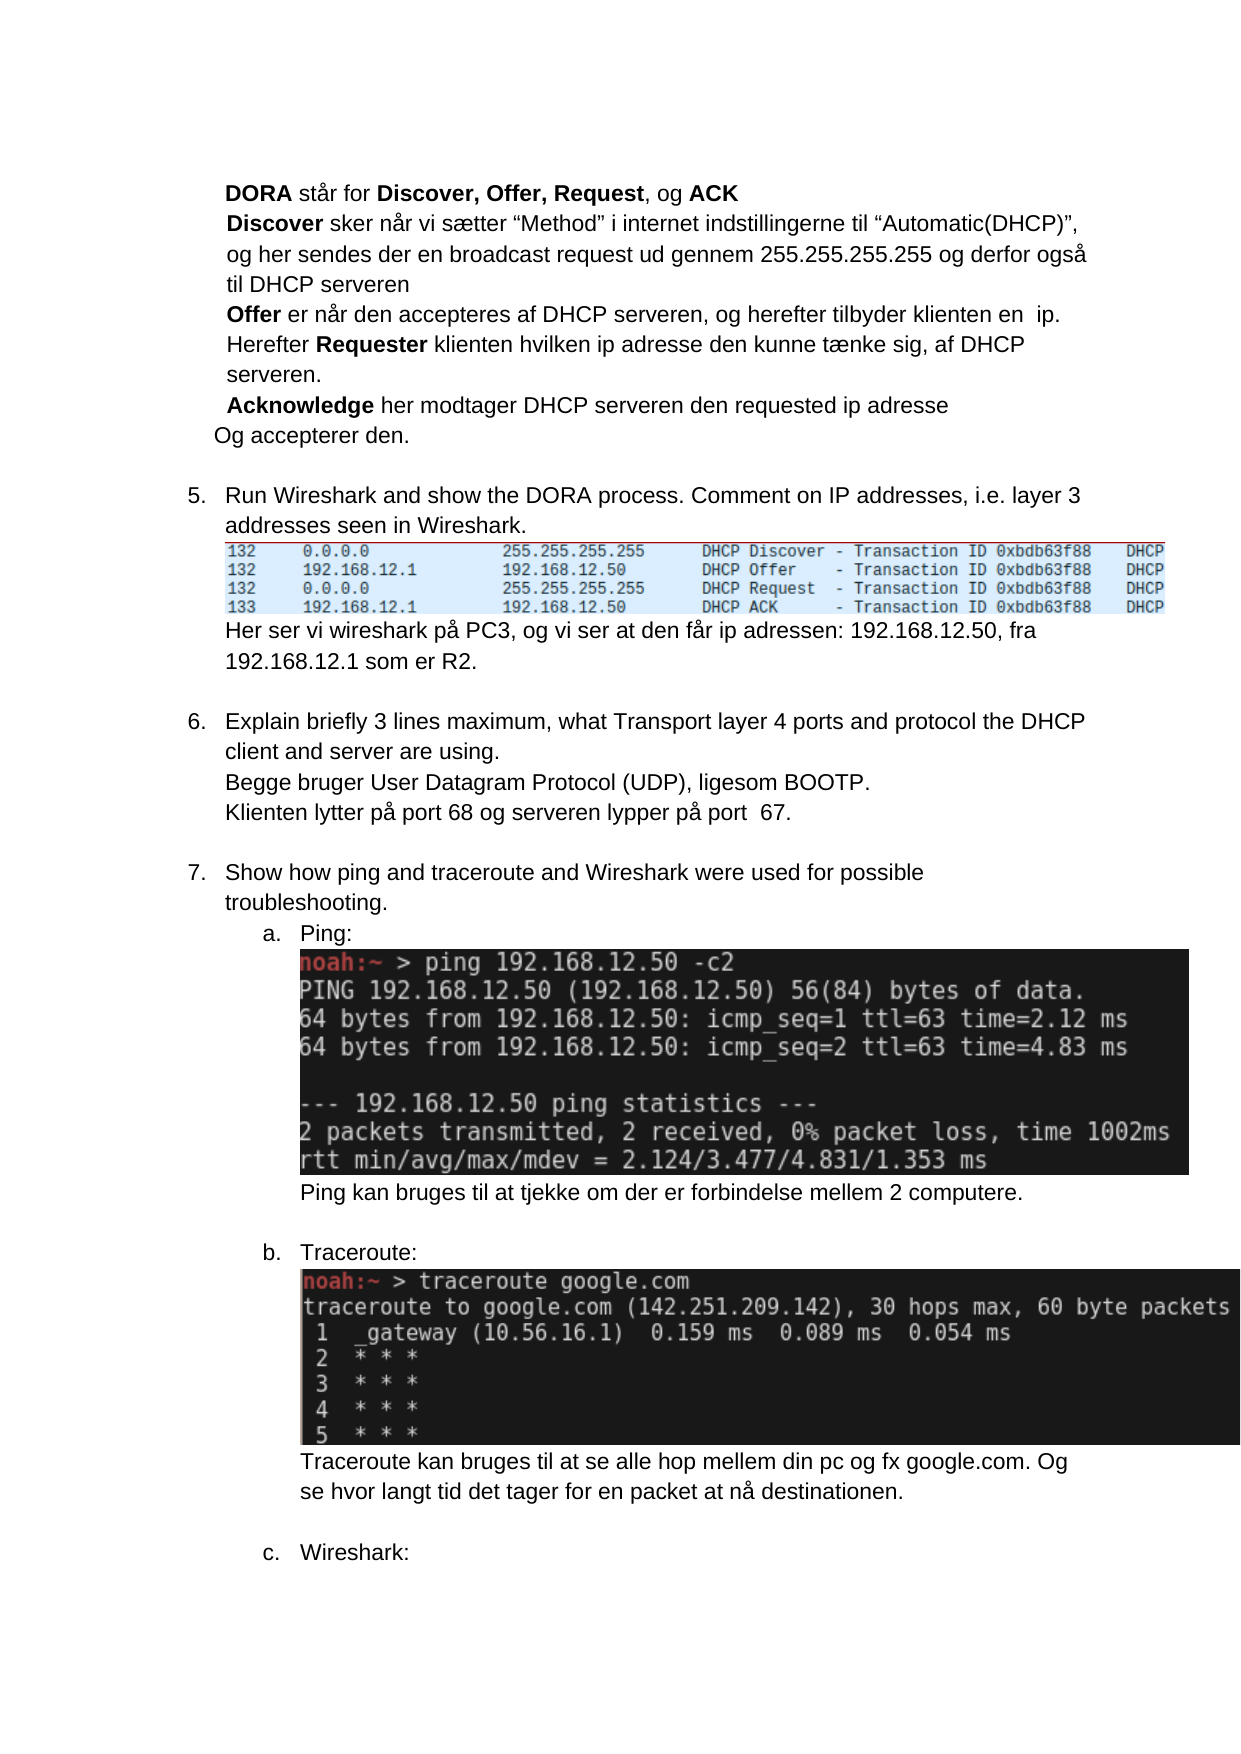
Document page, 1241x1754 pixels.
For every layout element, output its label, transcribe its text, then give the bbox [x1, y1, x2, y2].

list Ping: [262, 919, 1090, 946]
text Ping kan bruges til at tjekke om der er forbindelse mellem 2 computere. [300, 1178, 1090, 1205]
list Show how ping and traceroute and Wireshark were used for possible troubleshooting. [187, 859, 1090, 916]
text Her ser vi wireshark på PC3, og vi ser at den får ip adressen: 192.168.12.50, fra 192.168.12.1 som er R2. [225, 617, 1090, 674]
picture [225, 542, 1166, 614]
picture [300, 1269, 1241, 1445]
list Wireshark: [262, 1539, 1090, 1565]
text serveren. Acknowledge her modtager DHCP serveren den requested ip adresse Og accepterer den. [150, 361, 1090, 448]
text Traceroute kan bruges til at se alle hop mellem din pc og fx google.com. Og se hvor langt tid det tager for en packet at nå destinationen. [300, 1448, 1090, 1504]
list Run Wireshark and show the DORA process. Comment on IP addresses, i.e. layer 3 addresses seen in Wireshark. [187, 482, 1090, 539]
list Explain briefly 3 lines maximum, what Transport layer 4 ports and protocol the DHCP client and server are using. Begge bruger User Datagram Protocol (UDP), ligesom BOOTP. Klienten lytter på port 68 og serveren lypper på port 67. [187, 708, 1090, 825]
text og her sendes der en broadcast request ud gennem 255.255.255.255 og derfor også [150, 241, 1090, 267]
picture [300, 949, 1189, 1175]
list Traceroute: [262, 1239, 1090, 1265]
text DORA står for Discover, Offer, Request, og ACK Discover sker når vi sætter “Method” i internet indstillingerne til “Automatic(DHCP)”, [150, 180, 1090, 237]
text til DHCP serveren Offer er når den accepteres af DHCP serveren, og herefter tilbyder klienten en ip. Herefter Requester klienten hvilken ip adresse den kunne tænke sig, af DHCP [150, 271, 1090, 358]
